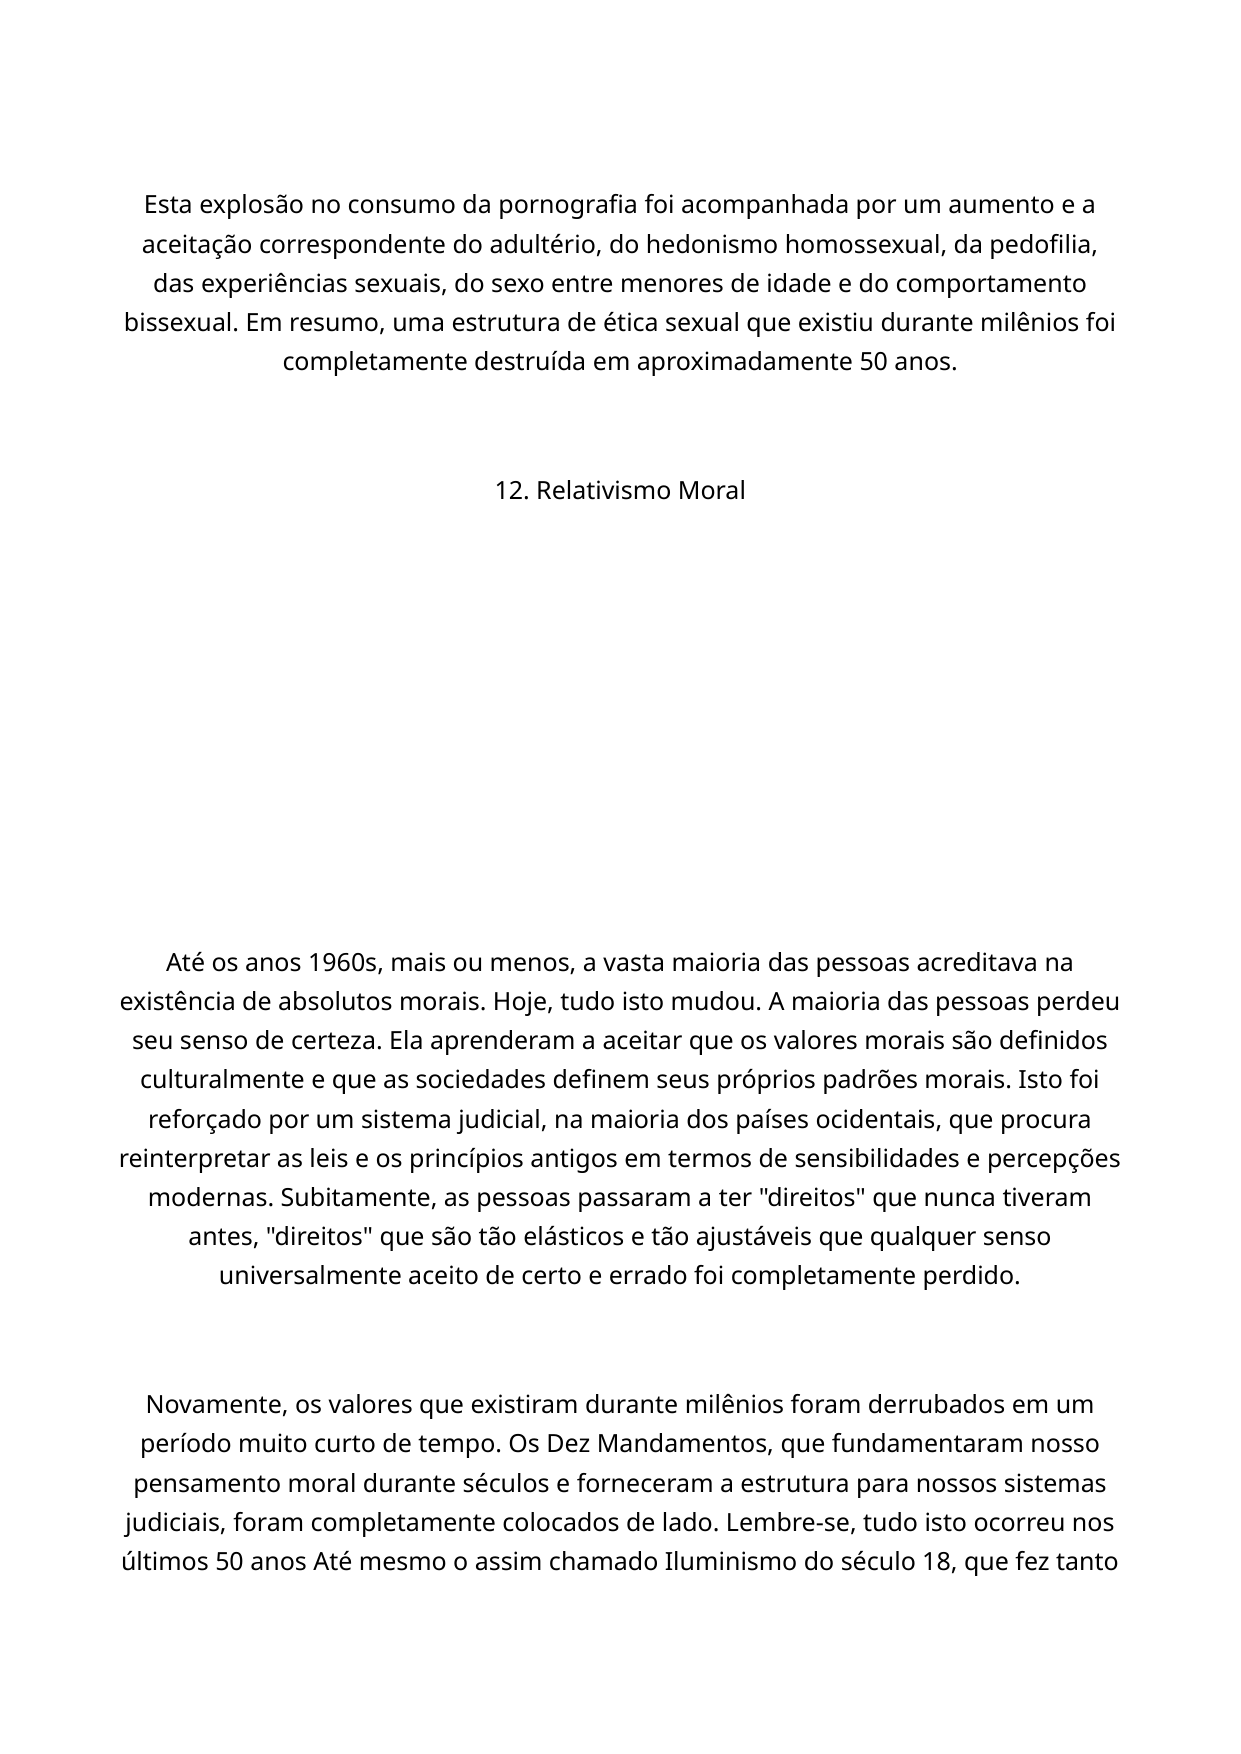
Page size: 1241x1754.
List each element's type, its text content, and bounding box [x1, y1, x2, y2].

text Novamente, os valores que existiram durante milênios foram derrubados em um período muito curto de tempo. Os Dez Mandamentos, que fundamentaram nosso pensamento moral durante séculos e forneceram a estrutura para nossos sistemas judiciais, foram completamente colocados de lado. Lembre-se, tudo isto ocorreu nos últimos 50 anos Até mesmo o assim chamado Iluminismo do século 18, que fez tanto [118, 1387, 1122, 1578]
text Esta explosão no consumo da pornografia foi acompanhada por um aumento e a aceitação correspondente do adultério, do hedonismo homossexual, da pedofilia, das experiências sexuais, do sexo entre menores de idade e do comportamento bissexual. Em resumo, uma estrutura de ética sexual que existiu durante milênios foi completamente destruída em aproximadamente 50 anos. [118, 187, 1122, 378]
text Até os anos 1960s, mais ou menos, a vasta maioria das pessoas acreditava na existência de absolutos morais. Hoje, tudo isto mudou. A maioria das pessoas perdeu seu senso de certeza. Ela aprenderam a aceitar que os valores morais são definidos culturalmente e que as sociedades definem seus próprios padrões morais. Isto foi reforçado por um sistema judicial, na maioria dos países ocidentais, que procura reinterpretar as leis e os princípios antigos em termos de sensibilidades e percepções modernas. Subitamente, as pessoas passaram a ter "direitos" que nunca tiveram antes, "direitos" que são tão elásticos e tão ajustáveis que qualquer senso universalmente aceito de certo e errado foi completamente perdido. [118, 944, 1122, 1292]
text 12. Relativismo Moral [118, 473, 1122, 507]
